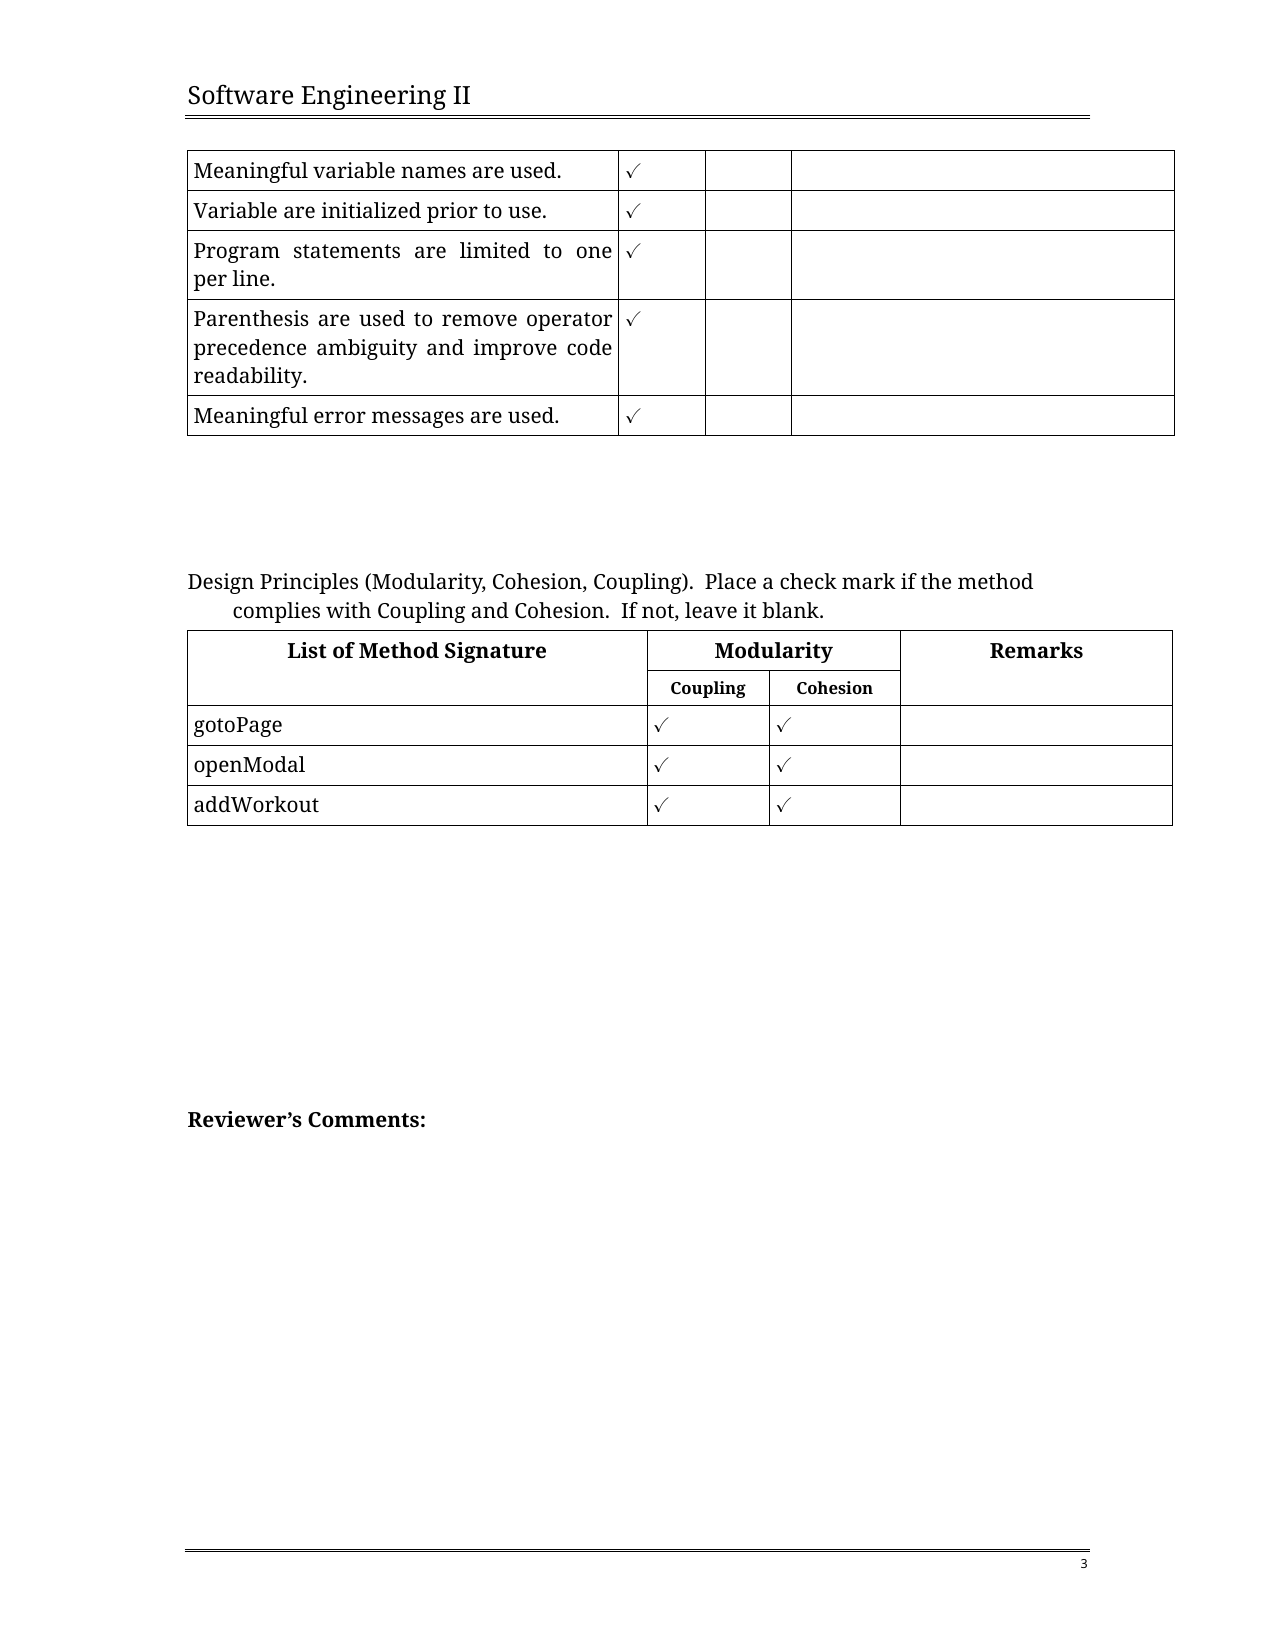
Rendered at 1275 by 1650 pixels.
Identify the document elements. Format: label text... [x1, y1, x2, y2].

table_cell Meaningful variable names are used. [188, 151, 618, 190]
table_cell ✓ [619, 151, 705, 190]
table_cell [792, 191, 1174, 230]
table_cell [792, 396, 1174, 435]
table_cell gotoPage [188, 706, 647, 745]
subtitle Reviewer’s Comments: [187, 1105, 1087, 1162]
table_cell ✓ [619, 231, 705, 298]
table_cell ✓ [770, 786, 900, 825]
table_header List of Method Signature [188, 631, 647, 705]
table_cell ✓ [770, 706, 900, 745]
table_cell ✓ [619, 300, 705, 395]
table_cell [792, 231, 1174, 298]
table_cell ✓ [648, 746, 769, 785]
table_cell Program statements are limited to one per line. [188, 231, 618, 298]
table_cell [706, 396, 791, 435]
subtitle Design Principles (Modularity, Cohesion, Coupling). Place a check mark if the method complies with Coupling and Cohesion. If not, leave it blank. [187, 567, 1087, 624]
table_cell ✓ [770, 746, 900, 785]
table_cell Coupling [648, 671, 769, 705]
table_cell Parenthesis are used to remove operator precedence ambiguity and improve code readability. [188, 300, 618, 395]
table_cell addWorkout [188, 786, 647, 825]
table_cell [901, 746, 1172, 785]
table_cell [706, 151, 791, 190]
table_cell ✓ [619, 396, 705, 435]
table_cell [901, 786, 1172, 825]
table_cell [792, 151, 1174, 190]
table_cell ✓ [648, 786, 769, 825]
table_cell Meaningful error messages are used. [188, 396, 618, 435]
table_header Remarks [901, 631, 1172, 705]
table_cell Cohesion [770, 671, 900, 705]
table_cell [706, 300, 791, 395]
table_cell Variable are initialized prior to use. [188, 191, 618, 230]
table_cell [901, 706, 1172, 745]
table_cell openModal [188, 746, 647, 785]
table_cell [706, 191, 791, 230]
table_cell [706, 231, 791, 298]
table_cell ✓ [619, 191, 705, 230]
table_cell [792, 300, 1174, 395]
table_cell ✓ [648, 706, 769, 745]
table_header Modularity [648, 631, 900, 670]
